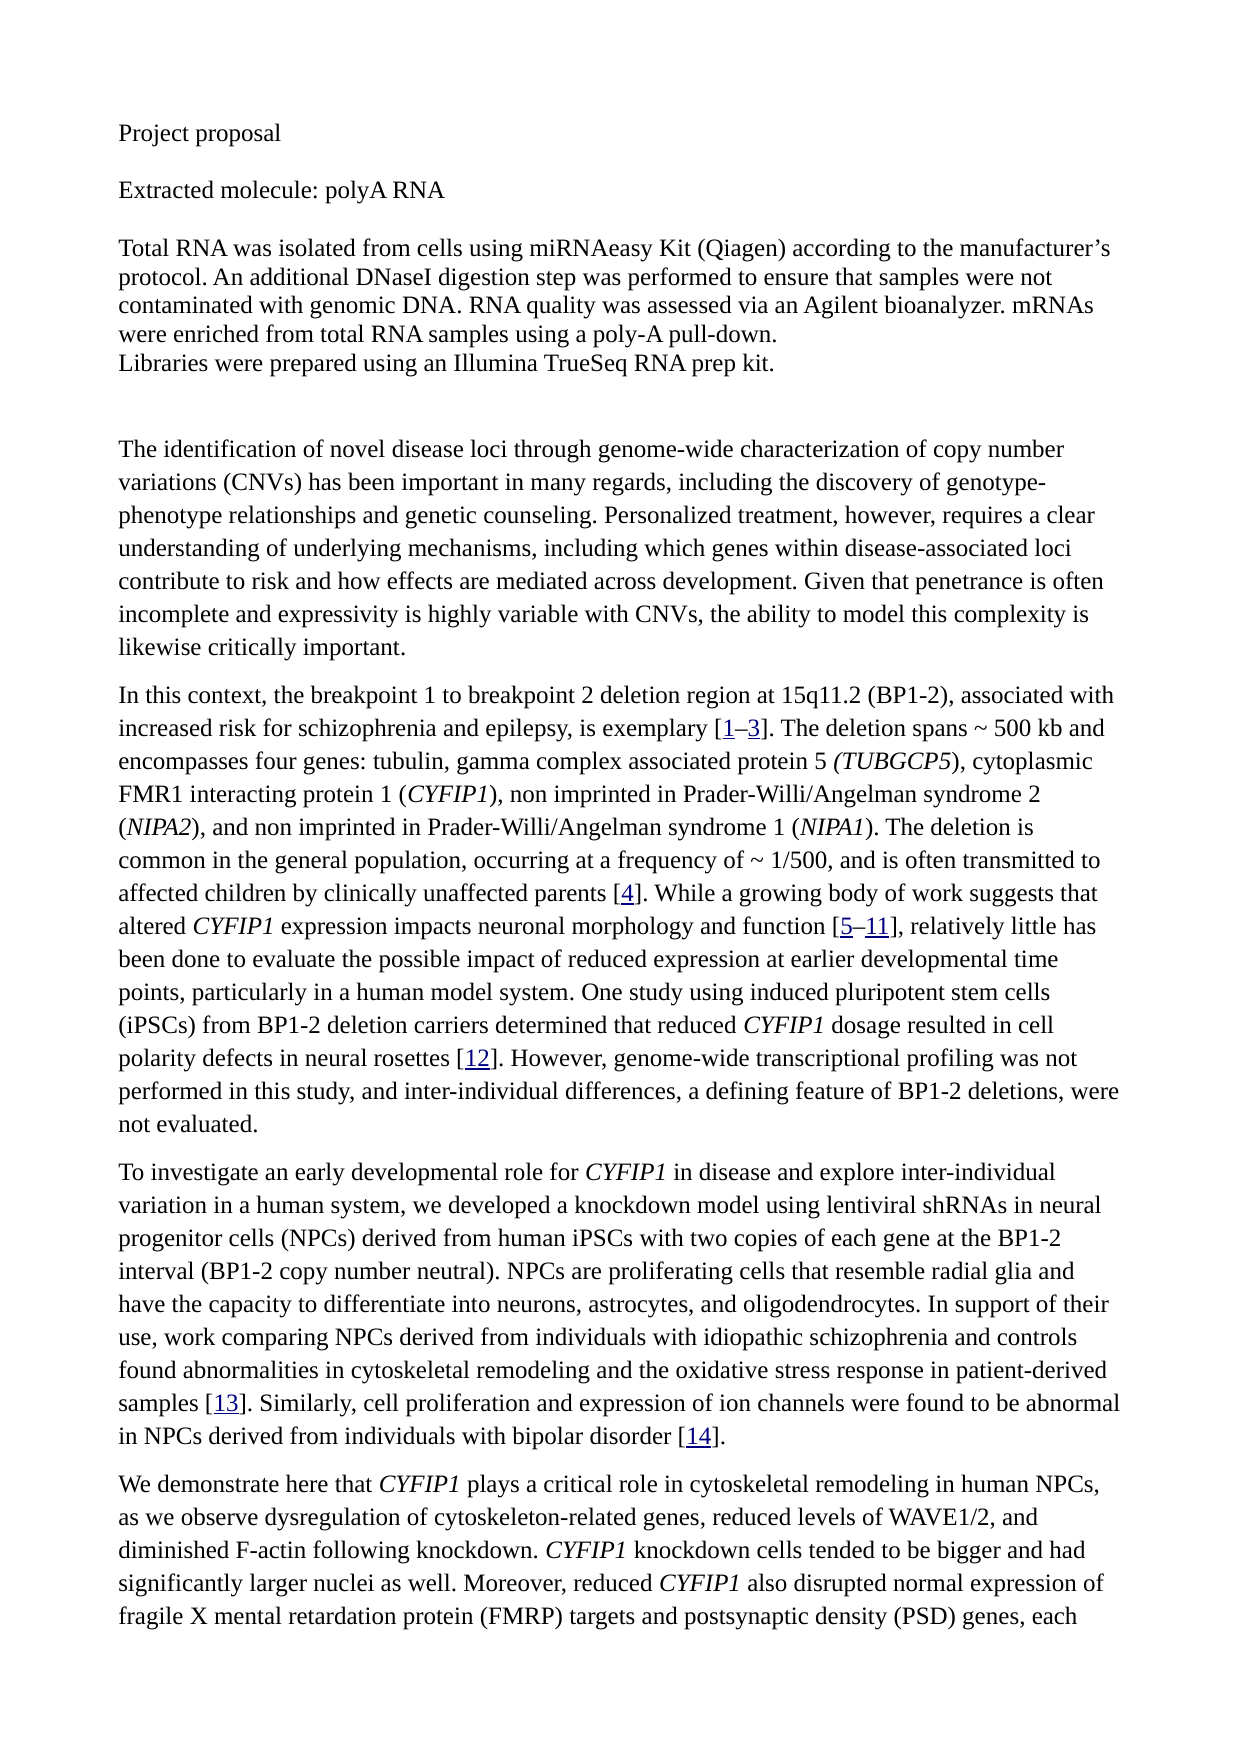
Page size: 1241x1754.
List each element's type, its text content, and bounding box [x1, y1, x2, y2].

text In this context, the breakpoint 1 to breakpoint 2 deletion region at 15q11.2 (BP1-2), associated with increased risk for schizophrenia and epilepsy, is exemplary [1–3]. The deletion spans ~ 500 kb and encompasses four genes: tubulin, gamma complex associated protein 5 (TUBGCP5), cytoplasmic FMR1 interacting protein 1 (CYFIP1), non imprinted in Prader-Willi/Angelman syndrome 2 (NIPA2), and non imprinted in Prader-Willi/Angelman syndrome 1 (NIPA1). The deletion is common in the general population, occurring at a frequency of ~ 1/500, and is often transmitted to affected children by clinically unaffected parents [4]. While a growing body of work suggests that altered CYFIP1 expression impacts neuronal morphology and function [5–11], relatively little has been done to evaluate the possible impact of reduced expression at earlier developmental time points, particularly in a human model system. One study using induced pluripotent stem cells (iPSCs) from BP1-2 deletion carriers determined that reduced CYFIP1 dosage resulted in cell polarity defects in neural rosettes [12]. However, genome-wide transcriptional profiling was not performed in this study, and inter-individual differences, a defining feature of BP1-2 deletions, were not evaluated. [118, 680, 1122, 1138]
text Project proposal [118, 118, 1122, 147]
text The identification of novel disease loci through genome-wide characterization of copy number variations (CNVs) has been important in many regards, including the discovery of genotype-phenotype relationships and genetic counseling. Personalized treatment, however, requires a clear understanding of underlying mechanisms, including which genes within disease-associated loci contribute to risk and how effects are mediated across development. Given that penetrance is often incomplete and expressivity is highly variable with CNVs, the ability to model this complexity is likewise critically important. [118, 434, 1122, 661]
text We demonstrate here that CYFIP1 plays a critical role in cytoskeletal remodeling in human NPCs, as we observe dysregulation of cytoskeleton-related genes, reduced levels of WAVE1/2, and diminished F-actin following knockdown. CYFIP1 knockdown cells tended to be bigger and had significantly larger nuclei as well. Moreover, reduced CYFIP1 also disrupted normal expression of fragile X mental retardation protein (FMRP) targets and postsynaptic density (PSD) genes, each [118, 1469, 1122, 1629]
text Extracted molecule: polyA RNA [118, 176, 1122, 204]
text Total RNA was isolated from cells using miRNAeasy Kit (Qiagen) according to the manufacturer’s protocol. An additional DNaseI digestion step was performed to ensure that samples were not contaminated with genomic DNA. RNA quality was assessed via an Agilent bioanalyzer. mRNAs were enriched from total RNA samples using a poly-A pull-down. Libraries were prepared using an Illumina TrueSeq RNA prep kit. [118, 233, 1122, 377]
text To investigate an early developmental role for CYFIP1 in disease and explore inter-individual variation in a human system, we developed a knockdown model using lentiviral shRNAs in neural progenitor cells (NPCs) derived from human iPSCs with two copies of each gene at the BP1-2 interval (BP1-2 copy number neutral). NPCs are proliferating cells that resemble radial glia and have the capacity to differentiate into neurons, astrocytes, and oligodendrocytes. In support of their use, work comparing NPCs derived from individuals with idiopathic schizophrenia and controls found abnormalities in cytoskeletal remodeling and the oxidative stress response in patient-derived samples [13]. Similarly, cell proliferation and expression of ion channels were found to be abnormal in NPCs derived from individuals with bipolar disorder [14]. [118, 1157, 1122, 1450]
